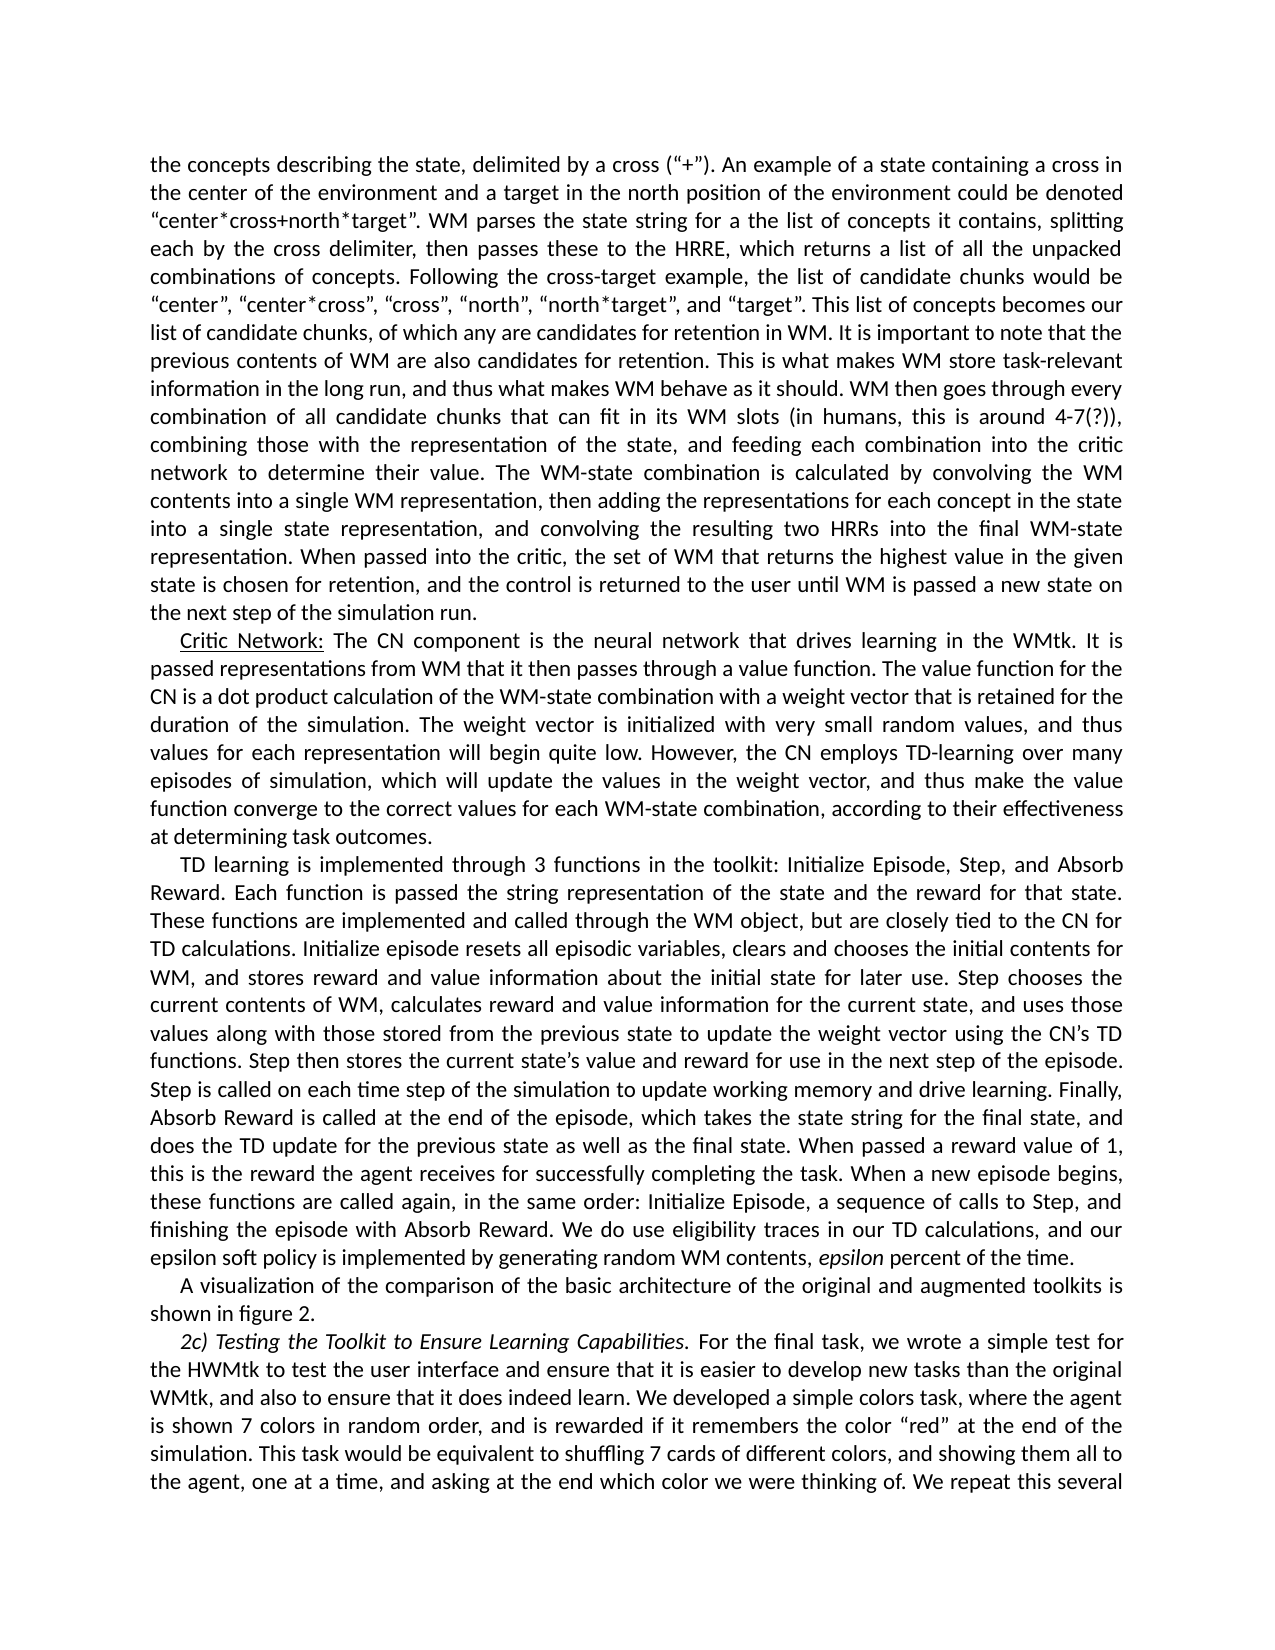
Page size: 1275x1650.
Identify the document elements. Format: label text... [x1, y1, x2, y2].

text A visualization of the comparison of the basic architecture of the original and augmented toolkits is shown in figure 2. [150, 1271, 1125, 1327]
text 2c) Testing the Toolkit to Ensure Learning Capabilities. For the final task, we wrote a simple test for the HWMtk to test the user interface and ensure that it is easier to develop new tasks than the original WMtk, and also to ensure that it does indeed learn. We developed a simple colors task, where the agent is shown 7 colors in random order, and is rewarded if it remembers the color “red” at the end of the simulation. This task would be equivalent to shuffling 7 cards of different colors, and showing them all to the agent, one at a time, and asking at the end which color we were thinking of. We repeat this several [150, 1327, 1125, 1495]
text the concepts describing the state, delimited by a cross (“+”). An example of a state containing a cross in the center of the environment and a target in the north position of the environment could be denoted “center*cross+north*target”. WM parses the state string for a the list of concepts it contains, splitting each by the cross delimiter, then passes these to the HRRE, which returns a list of all the unpacked combinations of concepts. Following the cross-target example, the list of candidate chunks would be “center”, “center*cross”, “cross”, “north”, “north*target”, and “target”. This list of concepts becomes our list of candidate chunks, of which any are candidates for retention in WM. It is important to note that the previous contents of WM are also candidates for retention. This is what makes WM store task-relevant information in the long run, and thus what makes WM behave as it should. WM then goes through every combination of all candidate chunks that can fit in its WM slots (in humans, this is around 4-7(?)), combining those with the representation of the state, and feeding each combination into the critic network to determine their value. The WM-state combination is calculated by convolving the WM contents into a single WM representation, then adding the representations for each concept in the state into a single state representation, and convolving the resulting two HRRs into the final WM-state representation. When passed into the critic, the set of WM that returns the highest value in the given state is chosen for retention, and the control is returned to the user until WM is passed a new state on the next step of the simulation run. [150, 150, 1125, 626]
text Critic Network: The CN component is the neural network that drives learning in the WMtk. It is passed representations from WM that it then passes through a value function. The value function for the CN is a dot product calculation of the WM-state combination with a weight vector that is retained for the duration of the simulation. The weight vector is initialized with very small random values, and thus values for each representation will begin quite low. However, the CN employs TD-learning over many episodes of simulation, which will update the values in the weight vector, and thus make the value function converge to the correct values for each WM-state combination, according to their effectiveness at determining task outcomes. [150, 626, 1125, 851]
text TD learning is implemented through 3 functions in the toolkit: Initialize Episode, Step, and Absorb Reward. Each function is passed the string representation of the state and the reward for that state. These functions are implemented and called through the WM object, but are closely tied to the CN for TD calculations. Initialize episode resets all episodic variables, clears and chooses the initial contents for WM, and stores reward and value information about the initial state for later use. Step chooses the current contents of WM, calculates reward and value information for the current state, and uses those values along with those stored from the previous state to update the weight vector using the CN’s TD functions. Step then stores the current state’s value and reward for use in the next step of the episode. Step is called on each time step of the simulation to update working memory and drive learning. Finally, Absorb Reward is called at the end of the episode, which takes the state string for the final state, and does the TD update for the previous state as well as the final state. When passed a reward value of 1, this is the reward the agent receives for successfully completing the task. When a new episode begins, these functions are called again, in the same order: Initialize Episode, a sequence of calls to Step, and finishing the episode with Absorb Reward. We do use eligibility traces in our TD calculations, and our epsilon soft policy is implemented by generating random WM contents, epsilon percent of the time. [150, 851, 1125, 1271]
